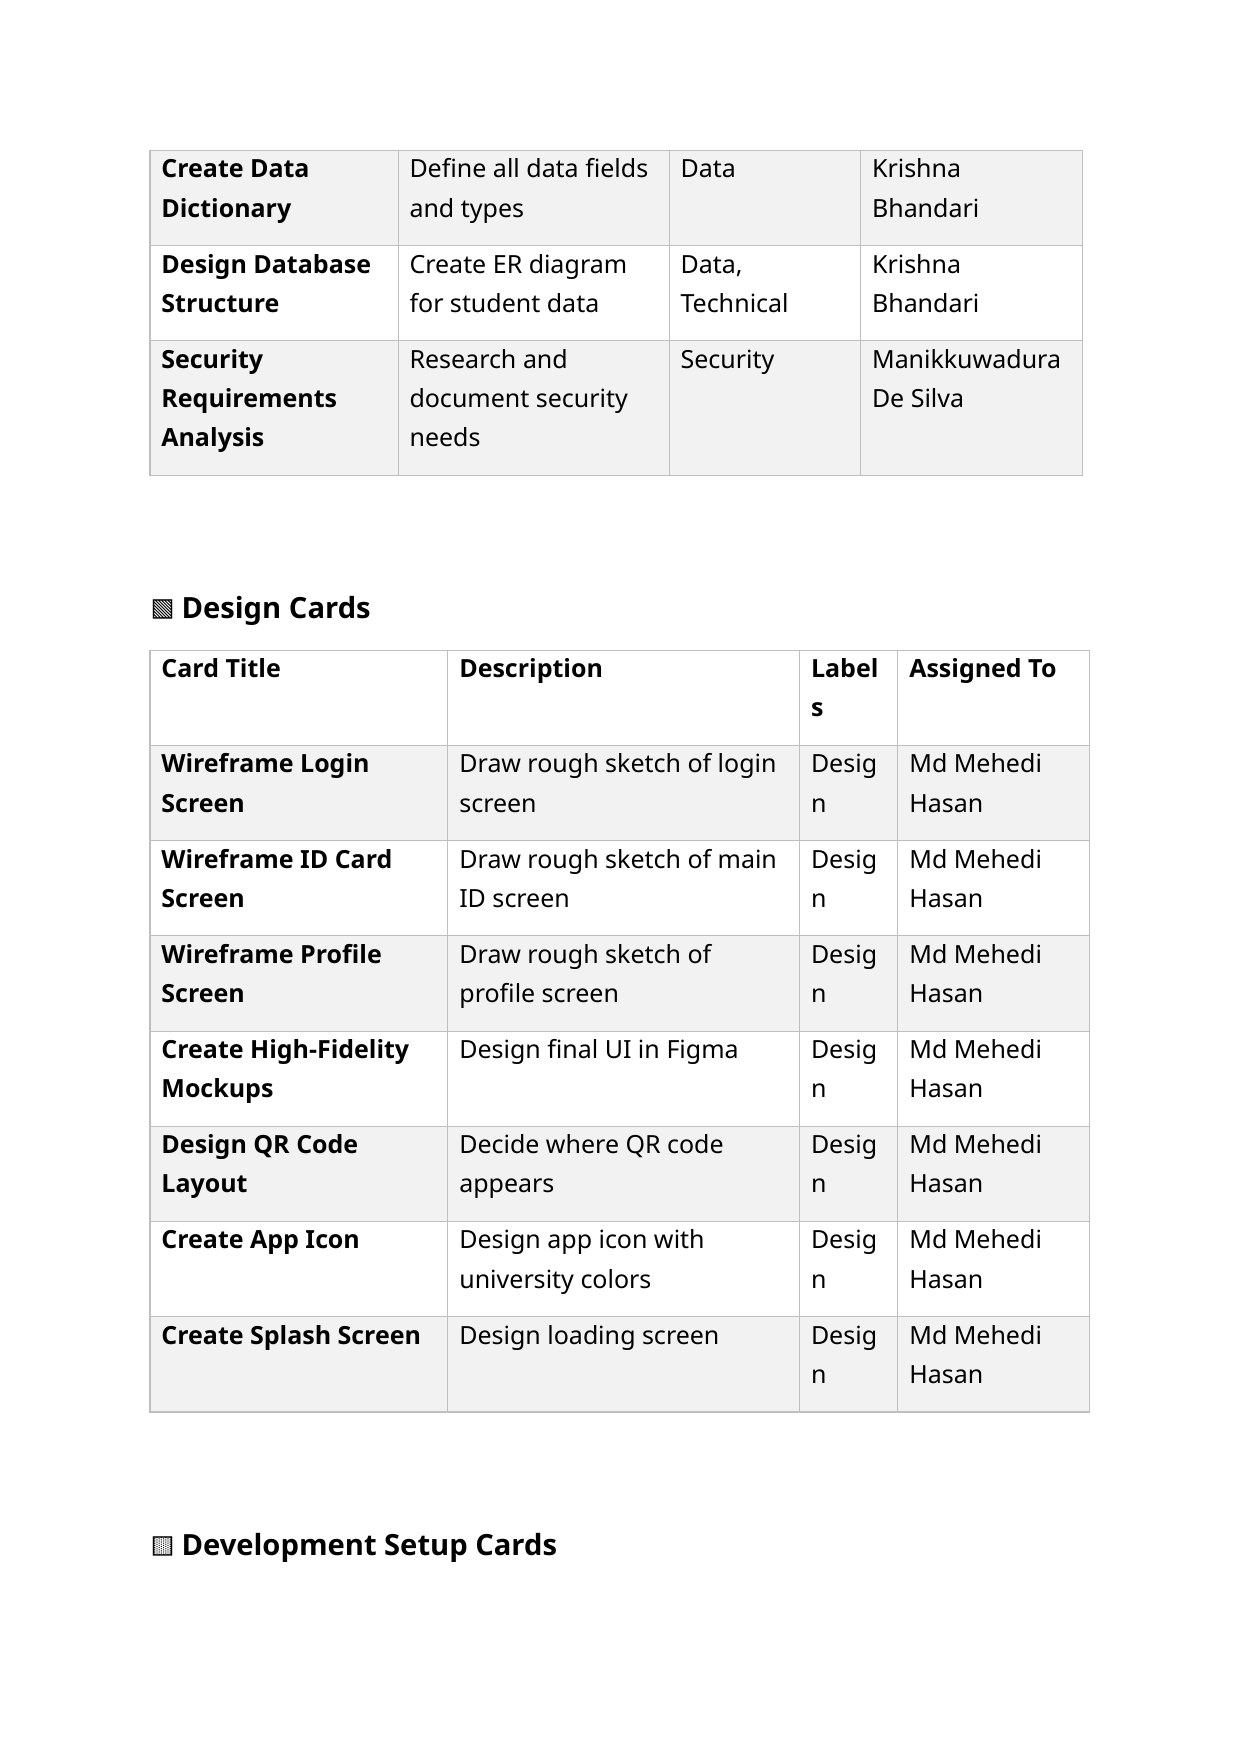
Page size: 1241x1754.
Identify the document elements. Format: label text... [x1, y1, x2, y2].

table_cell Data, Technical [670, 246, 860, 340]
text 🟩 Design Cards [150, 587, 1090, 627]
table_cell Md Mehedi Hasan [898, 841, 1089, 935]
table_cell Krishna Bhandari [861, 151, 1082, 245]
table_cell Design [800, 1127, 897, 1221]
table_cell Wireframe ID Card Screen [151, 841, 447, 935]
table_cell Md Mehedi Hasan [898, 1127, 1089, 1221]
table_header Labels [800, 651, 897, 745]
table_cell Design [800, 841, 897, 935]
table_cell Decide where QR code appears [448, 1127, 799, 1221]
table_header Card Title [151, 651, 447, 745]
table_cell Wireframe Login Screen [151, 746, 447, 840]
table_cell Define all data fields and types [399, 151, 669, 245]
table_cell Krishna Bhandari [861, 246, 1082, 340]
table_cell Design loading screen [448, 1317, 799, 1411]
table_cell Design [800, 746, 897, 840]
table_cell Md Mehedi Hasan [898, 1317, 1089, 1411]
table_cell Design [800, 1032, 897, 1126]
table_cell Security [670, 341, 860, 475]
table_cell Design [800, 936, 897, 1031]
table_cell Draw rough sketch of main ID screen [448, 841, 799, 935]
table_cell Md Mehedi Hasan [898, 936, 1089, 1031]
table_cell Security Requirements Analysis [151, 341, 398, 475]
table_cell Design QR Code Layout [151, 1127, 447, 1221]
table_cell Draw rough sketch of login screen [448, 746, 799, 840]
table_cell Create ER diagram for student data [399, 246, 669, 340]
table_cell Manikkuwadura De Silva [861, 341, 1082, 475]
table_header Description [448, 651, 799, 745]
table_cell Md Mehedi Hasan [898, 746, 1089, 840]
table_cell Research and document security needs [399, 341, 669, 475]
table_cell Design Database Structure [151, 246, 398, 340]
table_cell Design [800, 1222, 897, 1316]
table_cell Draw rough sketch of profile screen [448, 936, 799, 1031]
table_cell Create High-Fidelity Mockups [151, 1032, 447, 1126]
text 🟨 Development Setup Cards [150, 1524, 1090, 1564]
table_cell Md Mehedi Hasan [898, 1032, 1089, 1126]
table_cell Design app icon with university colors [448, 1222, 799, 1316]
table_header Assigned To [898, 651, 1089, 745]
table_cell Design [800, 1317, 897, 1411]
table_cell Wireframe Profile Screen [151, 936, 447, 1031]
table_cell Create App Icon [151, 1222, 447, 1316]
table_cell Create Data Dictionary [151, 151, 398, 245]
table_cell Data [670, 151, 860, 245]
table_cell Design final UI in Figma [448, 1032, 799, 1126]
table_cell Create Splash Screen [151, 1317, 447, 1411]
table_cell Md Mehedi Hasan [898, 1222, 1089, 1316]
